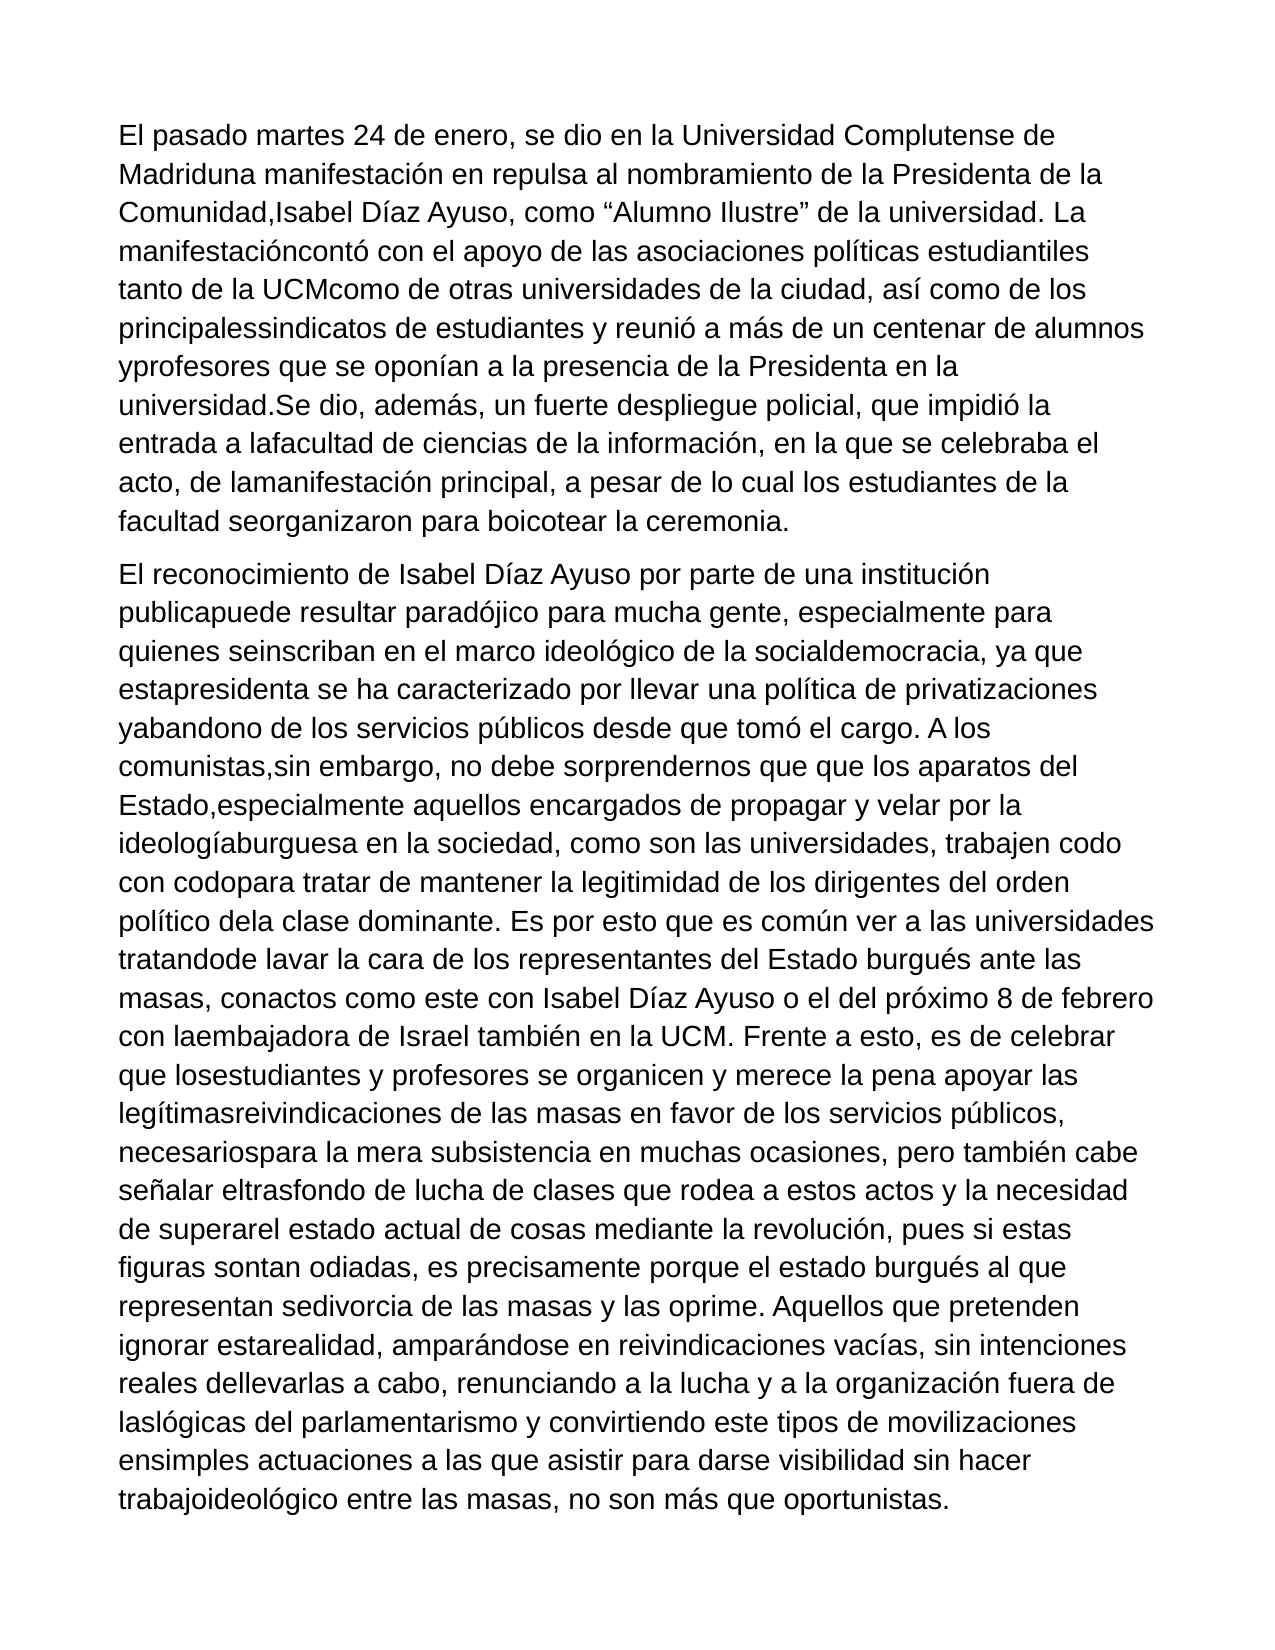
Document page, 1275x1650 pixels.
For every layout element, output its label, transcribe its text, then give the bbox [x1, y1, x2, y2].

text El pasado martes 24 de enero, se dio en la Universidad Complutense de Madriduna manifestación en repulsa al nombramiento de la Presidenta de la Comunidad,Isabel Díaz Ayuso, como “Alumno Ilustre” de la universidad. La manifestacióncontó con el apoyo de las asociaciones políticas estudiantiles tanto de la UCMcomo de otras universidades de la ciudad, así como de los principalessindicatos de estudiantes y reunió a más de un centenar de alumnos yprofesores que se oponían a la presencia de la Presidenta en la universidad.Se dio, además, un fuerte despliegue policial, que impidió la entrada a lafacultad de ciencias de la información, en la que se celebraba el acto, de lamanifestación principal, a pesar de lo cual los estudiantes de la facultad seorganizaron para boicotear la ceremonia. [118, 118, 1157, 537]
text El reconocimiento de Isabel Díaz Ayuso por parte de una institución publicapuede resultar paradójico para mucha gente, especialmente para quienes seinscriban en el marco ideológico de la socialdemocracia, ya que estapresidenta se ha caracterizado por llevar una política de privatizaciones yabandono de los servicios públicos desde que tomó el cargo. A los comunistas,sin embargo, no debe sorprendernos que que los aparatos del Estado,especialmente aquellos encargados de propagar y velar por la ideologíaburguesa en la sociedad, como son las universidades, trabajen codo con codopara tratar de mantener la legitimidad de los dirigentes del orden político dela clase dominante. Es por esto que es común ver a las universidades tratandode lavar la cara de los representantes del Estado burgués ante las masas, conactos como este con Isabel Díaz Ayuso o el del próximo 8 de febrero con laembajadora de Israel también en la UCM. Frente a esto, es de celebrar que losestudiantes y profesores se organicen y merece la pena apoyar las legítimasreivindicaciones de las masas en favor de los servicios públicos, necesariospara la mera subsistencia en muchas ocasiones, pero también cabe señalar eltrasfondo de lucha de clases que rodea a estos actos y la necesidad de superarel estado actual de cosas mediante la revolución, pues si estas figuras sontan odiadas, es precisamente porque el estado burgués al que representan sedivorcia de las masas y las oprime. Aquellos que pretenden ignorar estarealidad, amparándose en reivindicaciones vacías, sin intenciones reales dellevarlas a cabo, renunciando a la lucha y a la organización fuera de laslógicas del parlamentarismo y convirtiendo este tipos de movilizaciones ensimples actuaciones a las que asistir para darse visibilidad sin hacer trabajoideológico entre las masas, no son más que oportunistas. [118, 557, 1157, 1515]
